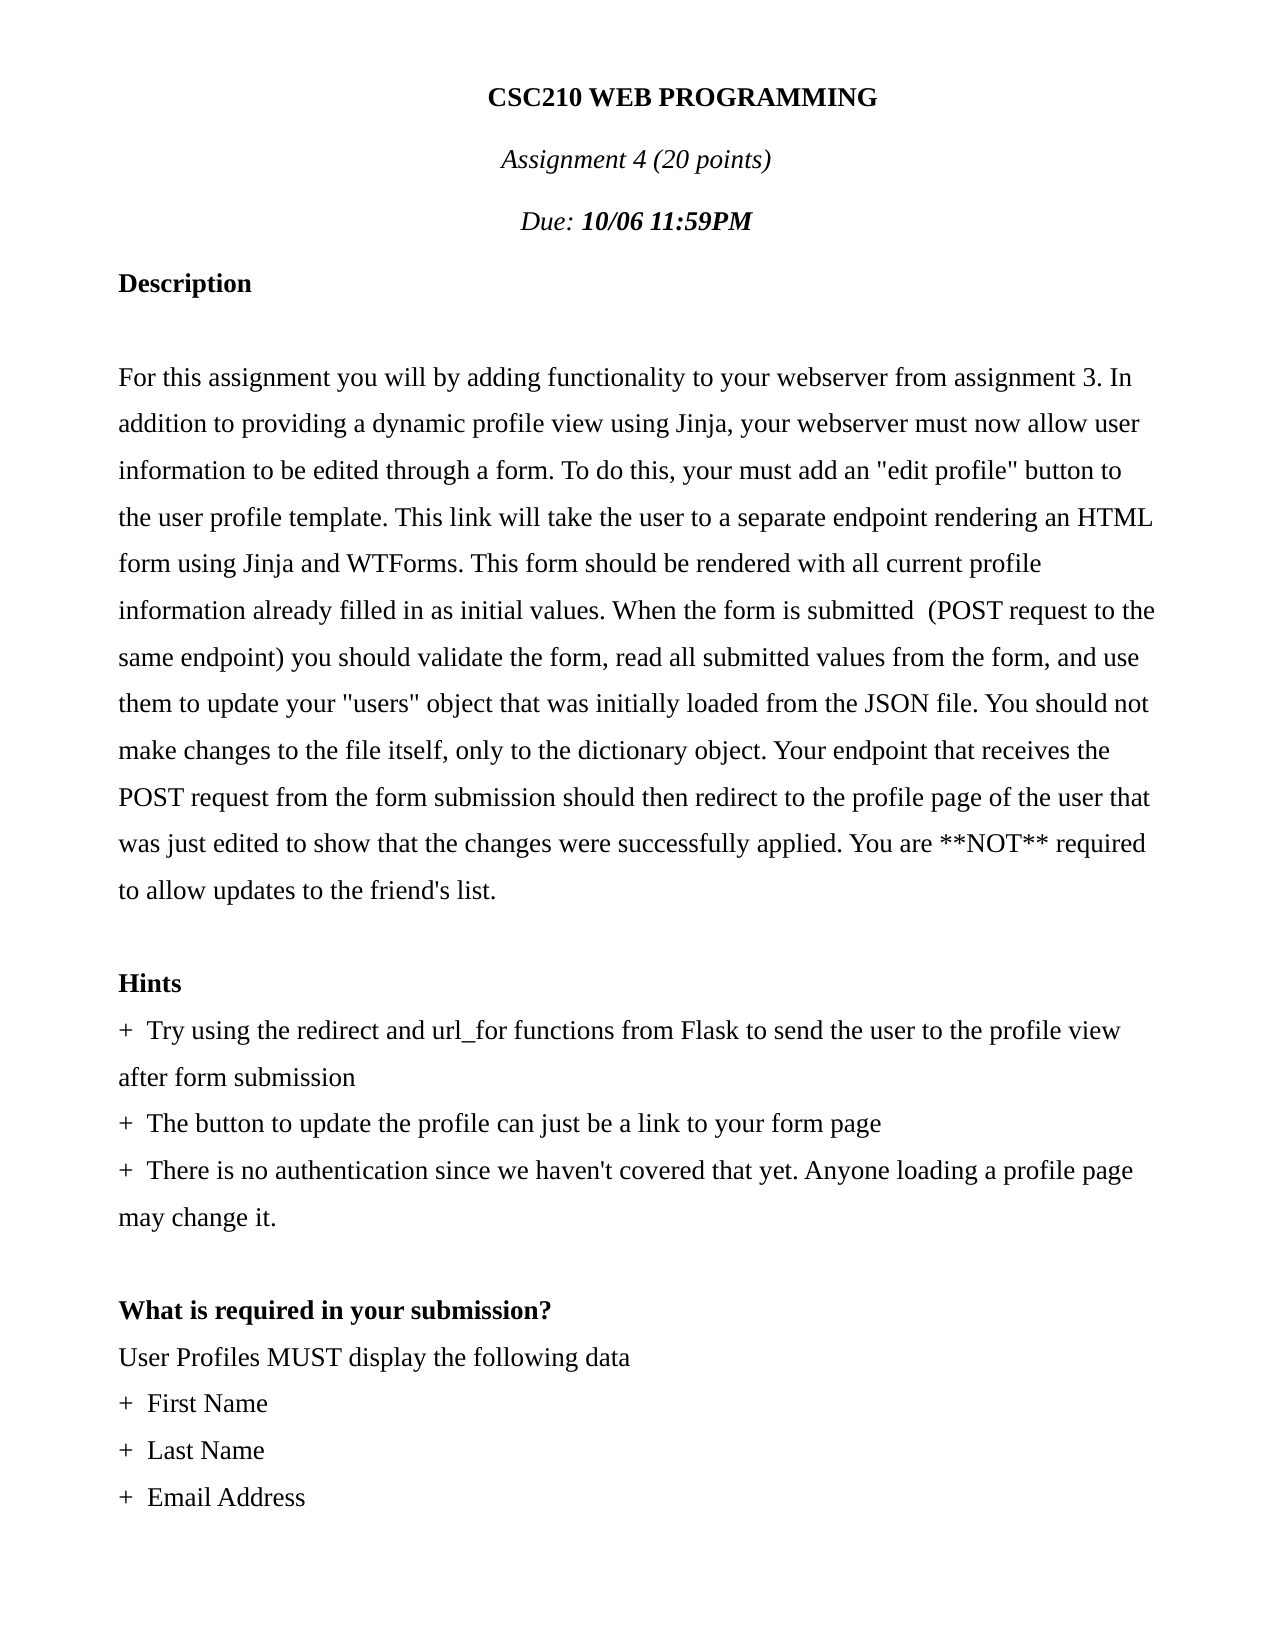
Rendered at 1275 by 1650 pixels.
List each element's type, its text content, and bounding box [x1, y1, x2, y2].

text + The button to update the profile can just be a link to your form page [118, 1108, 1157, 1139]
text Description [118, 268, 1157, 299]
text CSC210 WEB PROGRAMMING [118, 81, 1157, 112]
text + Email Address [118, 1481, 1157, 1512]
text Assignment 4 (20 points) [118, 143, 1157, 174]
text Hints [118, 968, 1157, 999]
text + Try using the redirect and url_for functions from Flask to send the user to the profile view after form submission [118, 1014, 1157, 1092]
text For this assignment you will by adding functionality to your webserver from assignment 3. In addition to providing a dynamic profile view using Jinja, your webserver must now allow user information to be edited through a form. To do this, your must add an "edit profile" button to the user profile template. This link will take the user to a separate endpoint rendering an HTML form using Jinja and WTForms. This form should be rendered with all current profile information already filled in as initial values. When the form is submitted (POST request to the same endpoint) you should validate the form, read all submitted values from the form, and use them to update your "users" object that was initially loaded from the JSON file. You should not make changes to the file itself, only to the dictionary object. Your endpoint that receives the [118, 361, 1157, 765]
text + First Name [118, 1388, 1157, 1419]
text Due: 10/06 11:59PM [118, 205, 1157, 236]
text + Last Name [118, 1434, 1157, 1465]
text User Profiles MUST display the following data [118, 1341, 1157, 1372]
text + There is no authentication since we haven't covered that yet. Anyone loading a profile page may change it. [118, 1154, 1157, 1232]
text What is required in your submission? [118, 1294, 1157, 1325]
text POST request from the form submission should then redirect to the profile page of the user that was just edited to show that the changes were successfully applied. You are **NOT** required to allow updates to the friend's list. [118, 781, 1157, 905]
